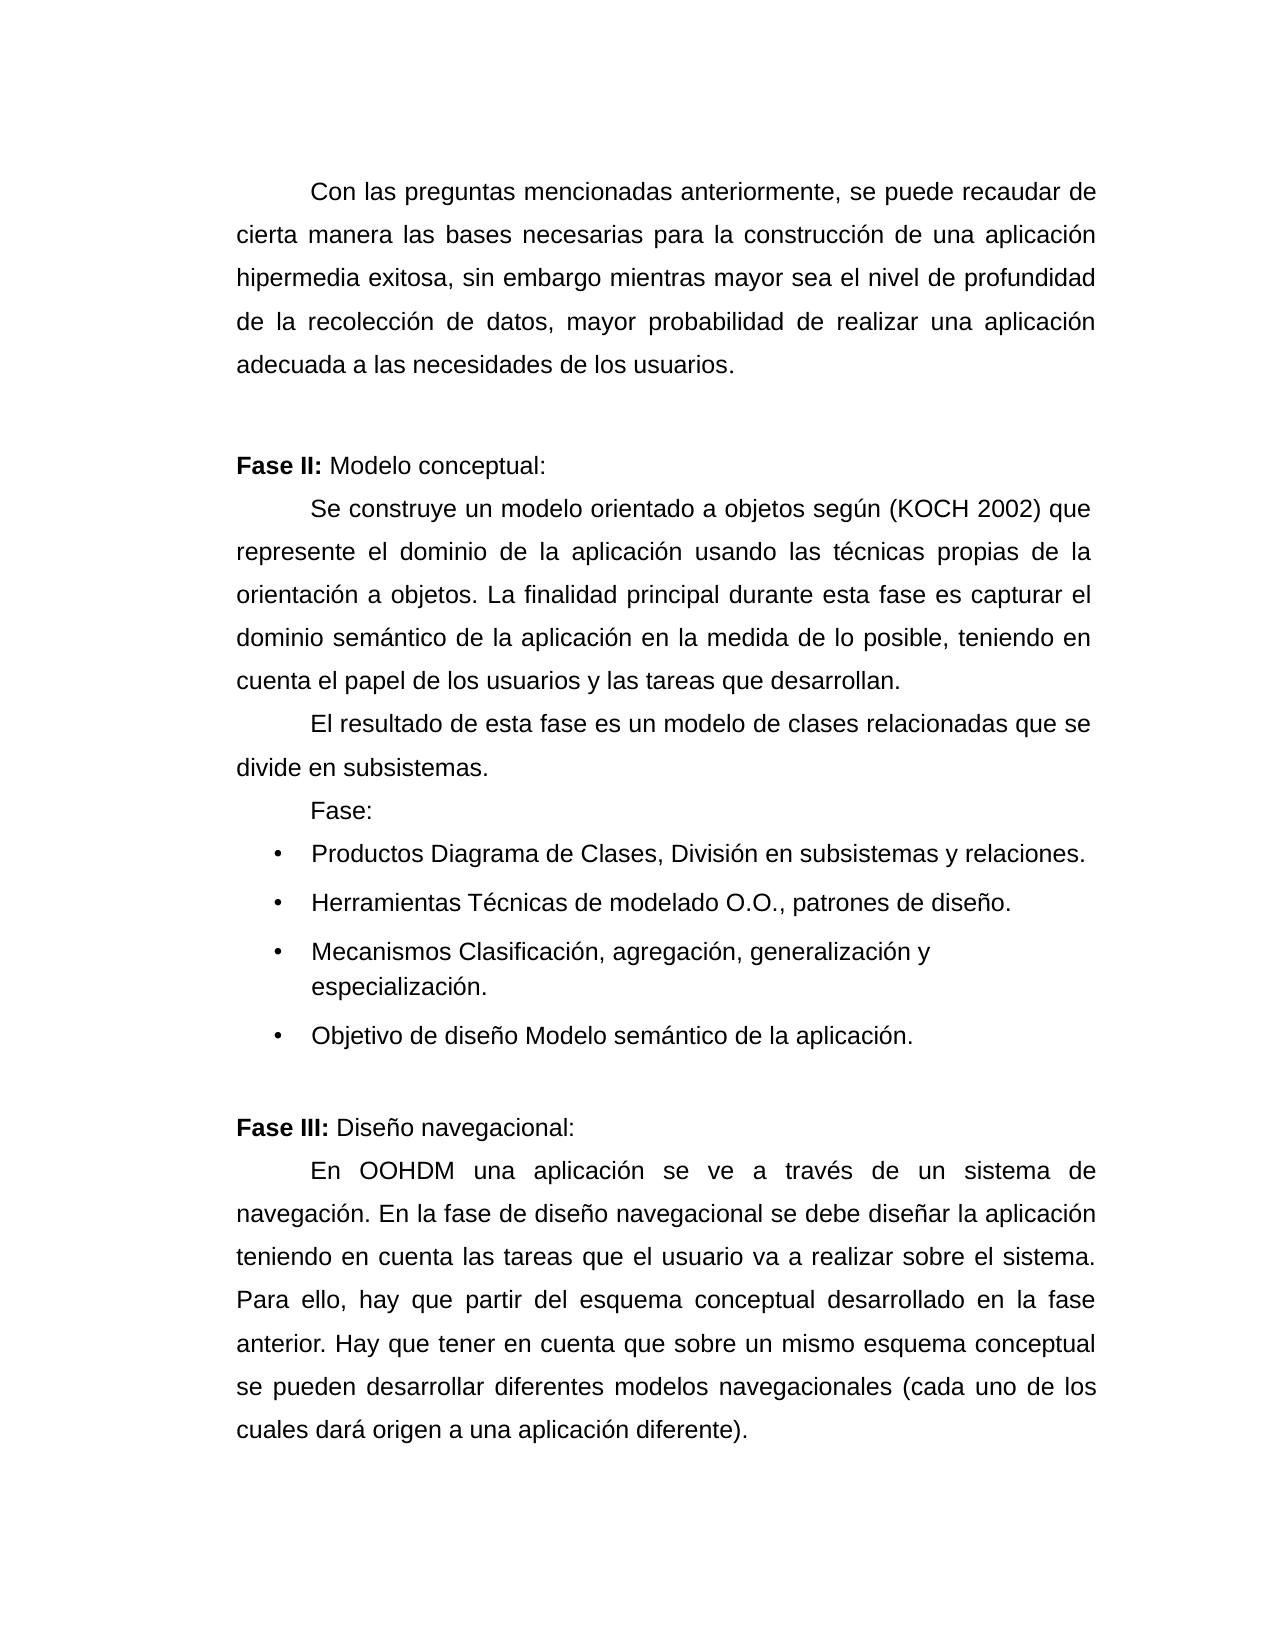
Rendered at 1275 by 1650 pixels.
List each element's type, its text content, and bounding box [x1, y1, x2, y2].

text Fase II: Modelo conceptual: [236, 451, 1093, 479]
text Con las preguntas mencionadas anteriormente, se puede recaudar de cierta manera las bases necesarias para la construcción de una aplicación hipermedia exitosa, sin embargo mientras mayor sea el nivel de profundidad de la recolección de datos, mayor probabilidad de realizar una aplicación adecuada a las necesidades de los usuarios. [236, 177, 1098, 378]
text Fase III: Diseño navegacional: [236, 1113, 1093, 1142]
list Mecanismos Clasificación, agregación, generalización y especialización. [274, 937, 1098, 1000]
text Se construye un modelo orientado a objetos según (KOCH 2002) que represente el dominio de la aplicación usando las técnicas propias de la orientación a objetos. La finalidad principal durante esta fase es capturar el dominio semántico de la aplicación en la medida de lo posible, teniendo en cuenta el papel de los usuarios y las tareas que desarrollan. [236, 494, 1093, 695]
text El resultado de esta fase es un modelo de clases relacionadas que se divide en subsistemas. [236, 709, 1093, 781]
text Fase: [236, 796, 1093, 824]
text En OOHDM una aplicación se ve a través de un sistema de navegación. En la fase de diseño navegacional se debe diseñar la aplicación teniendo en cuenta las tareas que el usuario va a realizar sobre el sistema. Para ello, hay que partir del esquema conceptual desarrollado en la fase anterior. Hay que tener en cuenta que sobre un mismo esquema conceptual se pueden desarrollar diferentes modelos navegacionales (cada uno de los cuales dará origen a una aplicación diferente). [236, 1156, 1098, 1444]
list Objetivo de diseño Modelo semántico de la aplicación. [274, 1021, 1098, 1049]
list Productos Diagrama de Clases, División en subsistemas y relaciones. [274, 839, 1098, 868]
list Herramientas Técnicas de modelado O.O., patrones de diseño. [274, 888, 1098, 917]
